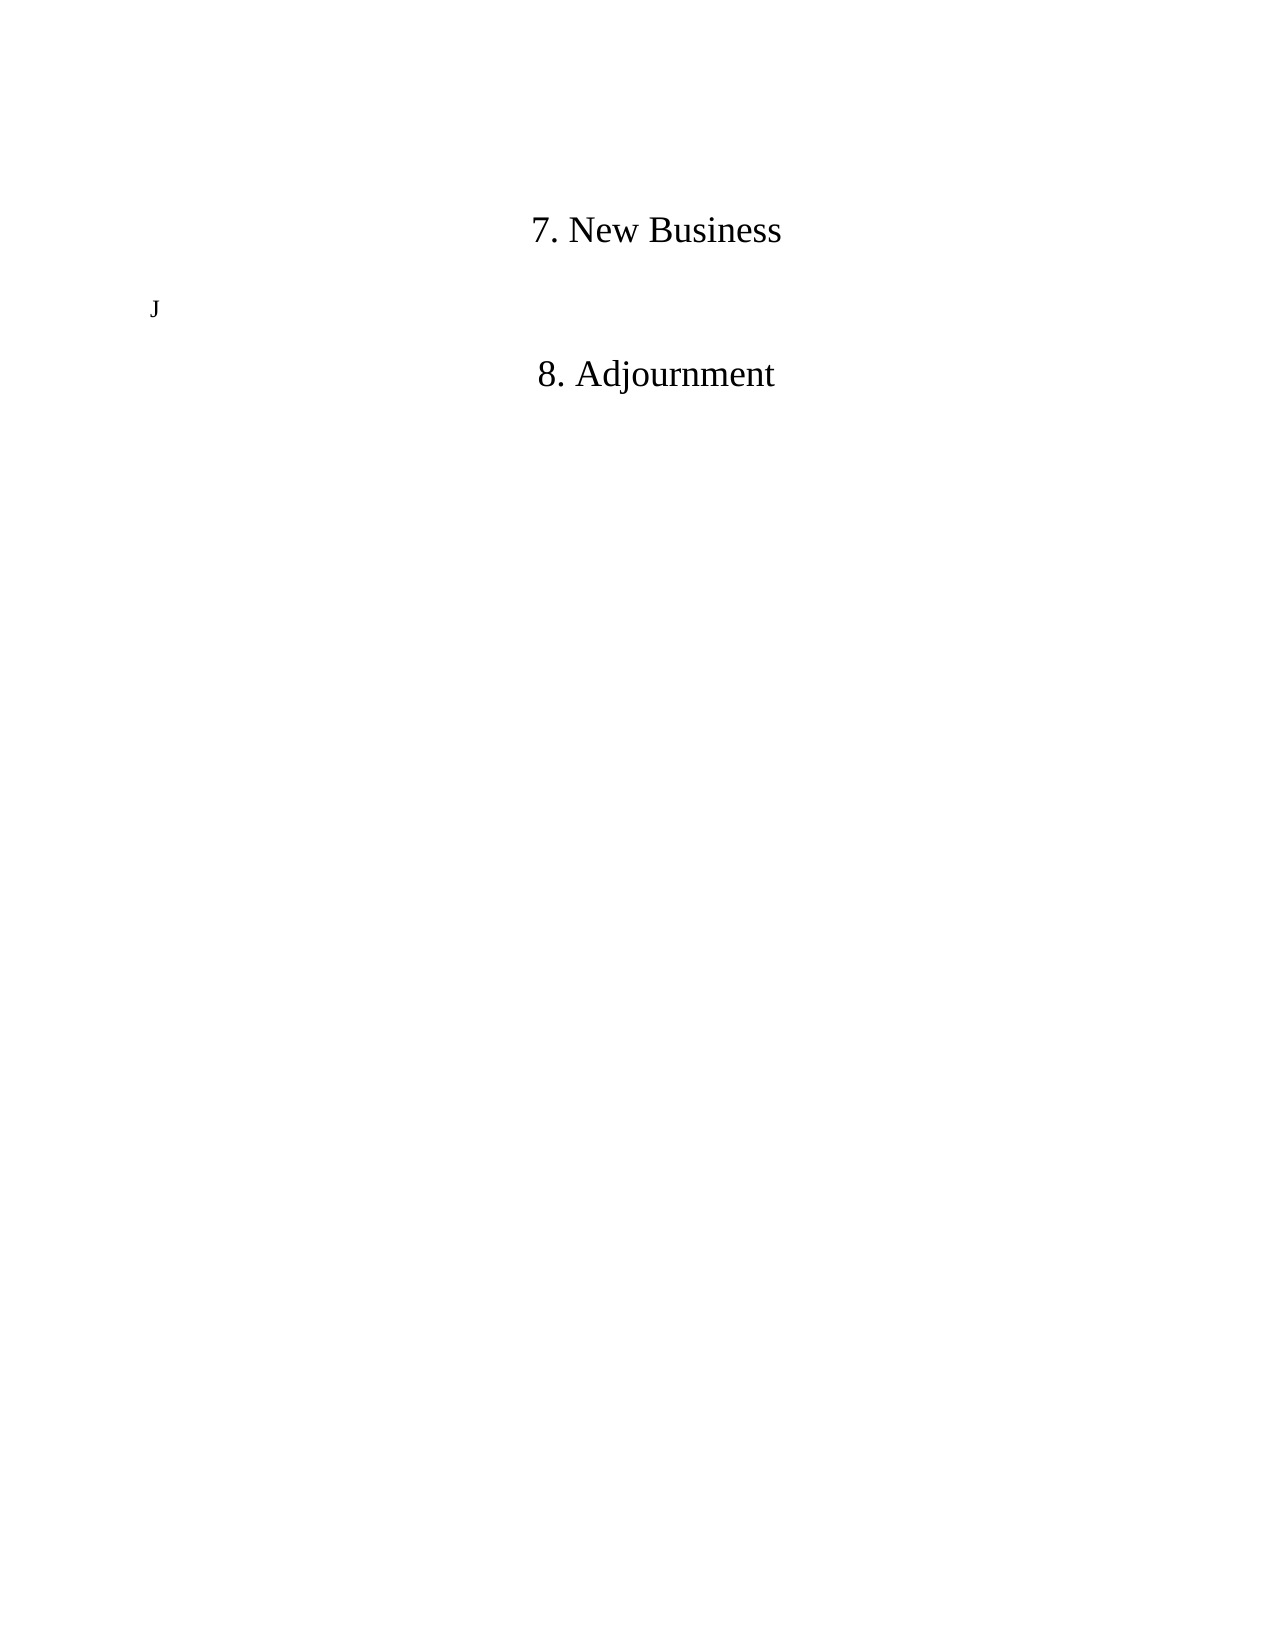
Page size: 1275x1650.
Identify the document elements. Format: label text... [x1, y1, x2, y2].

text J [150, 294, 1125, 322]
subtitle New Business [187, 207, 1125, 251]
subtitle Adjournment [187, 351, 1125, 394]
